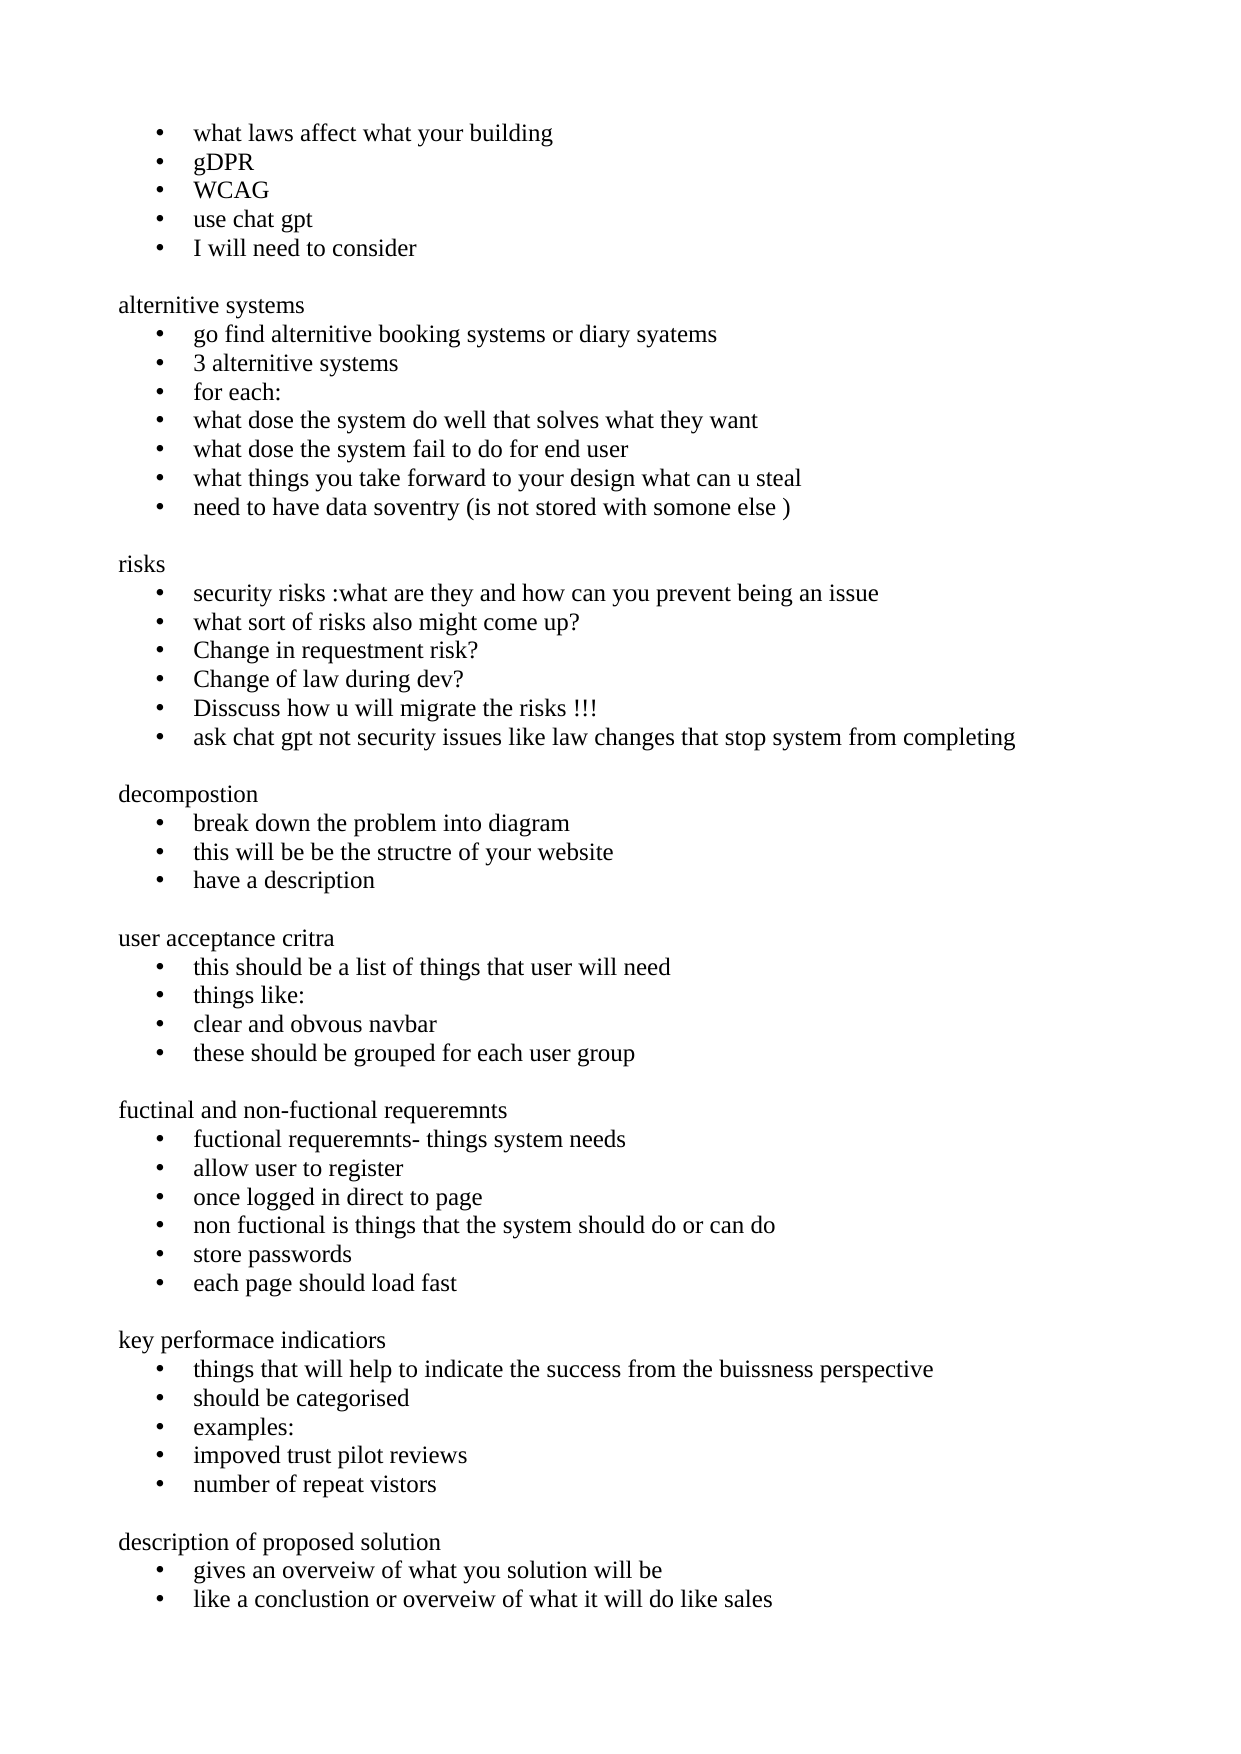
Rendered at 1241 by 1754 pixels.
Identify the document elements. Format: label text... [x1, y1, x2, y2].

text decompostion [118, 779, 1122, 808]
list gDPR [156, 147, 1122, 176]
list I will need to consider [156, 233, 1122, 262]
list go find alternitive booking systems or diary syatems [156, 319, 1122, 348]
list number of repeat vistors [156, 1469, 1122, 1498]
list like a conclustion or overveiw of what it will do like sales [156, 1584, 1122, 1613]
list store passwords [156, 1239, 1122, 1268]
list non fuctional is things that the system should do or can do [156, 1211, 1122, 1239]
list should be categorised [156, 1383, 1122, 1412]
list each page should load fast [156, 1268, 1122, 1297]
list this should be a list of things that user will need [156, 952, 1122, 981]
text alternitive systems [118, 291, 1122, 319]
list things that will help to indicate the success from the buissness perspective [156, 1354, 1122, 1383]
list Change in requestment risk? [156, 636, 1122, 664]
list this will be be the structre of your website [156, 837, 1122, 866]
list these should be grouped for each user group [156, 1038, 1122, 1067]
list use chat gpt [156, 204, 1122, 233]
list clear and obvous navbar [156, 1009, 1122, 1038]
list WCAG [156, 176, 1122, 204]
list have a description [156, 866, 1122, 894]
list 3 alternitive systems [156, 348, 1122, 377]
list Disscuss how u will migrate the risks !!! [156, 693, 1122, 722]
list ask chat gpt not security issues like law changes that stop system from completing [156, 722, 1122, 751]
list examples: [156, 1412, 1122, 1441]
text key performace indicatiors [118, 1326, 1122, 1354]
list allow user to register [156, 1153, 1122, 1182]
text fuctinal and non-fuctional requeremnts [118, 1096, 1122, 1124]
list need to have data soventry (is not stored with somone else ) [156, 492, 1122, 521]
list what sort of risks also might come up? [156, 607, 1122, 636]
text description of proposed solution [118, 1527, 1122, 1556]
text user acceptance critra [118, 923, 1122, 952]
list Change of law during dev? [156, 664, 1122, 693]
list what things you take forward to your design what can u steal [156, 463, 1122, 492]
list what dose the system do well that solves what they want [156, 406, 1122, 434]
list fuctional requeremnts- things system needs [156, 1124, 1122, 1153]
list things like: [156, 981, 1122, 1009]
list break down the problem into diagram [156, 808, 1122, 837]
text risks [118, 549, 1122, 578]
list for each: [156, 377, 1122, 406]
list what dose the system fail to do for end user [156, 434, 1122, 463]
list what laws affect what your building [156, 118, 1122, 147]
list gives an overveiw of what you solution will be [156, 1556, 1122, 1584]
list once logged in direct to page [156, 1182, 1122, 1211]
list security risks :what are they and how can you prevent being an issue [156, 578, 1122, 607]
list impoved trust pilot reviews [156, 1441, 1122, 1469]
